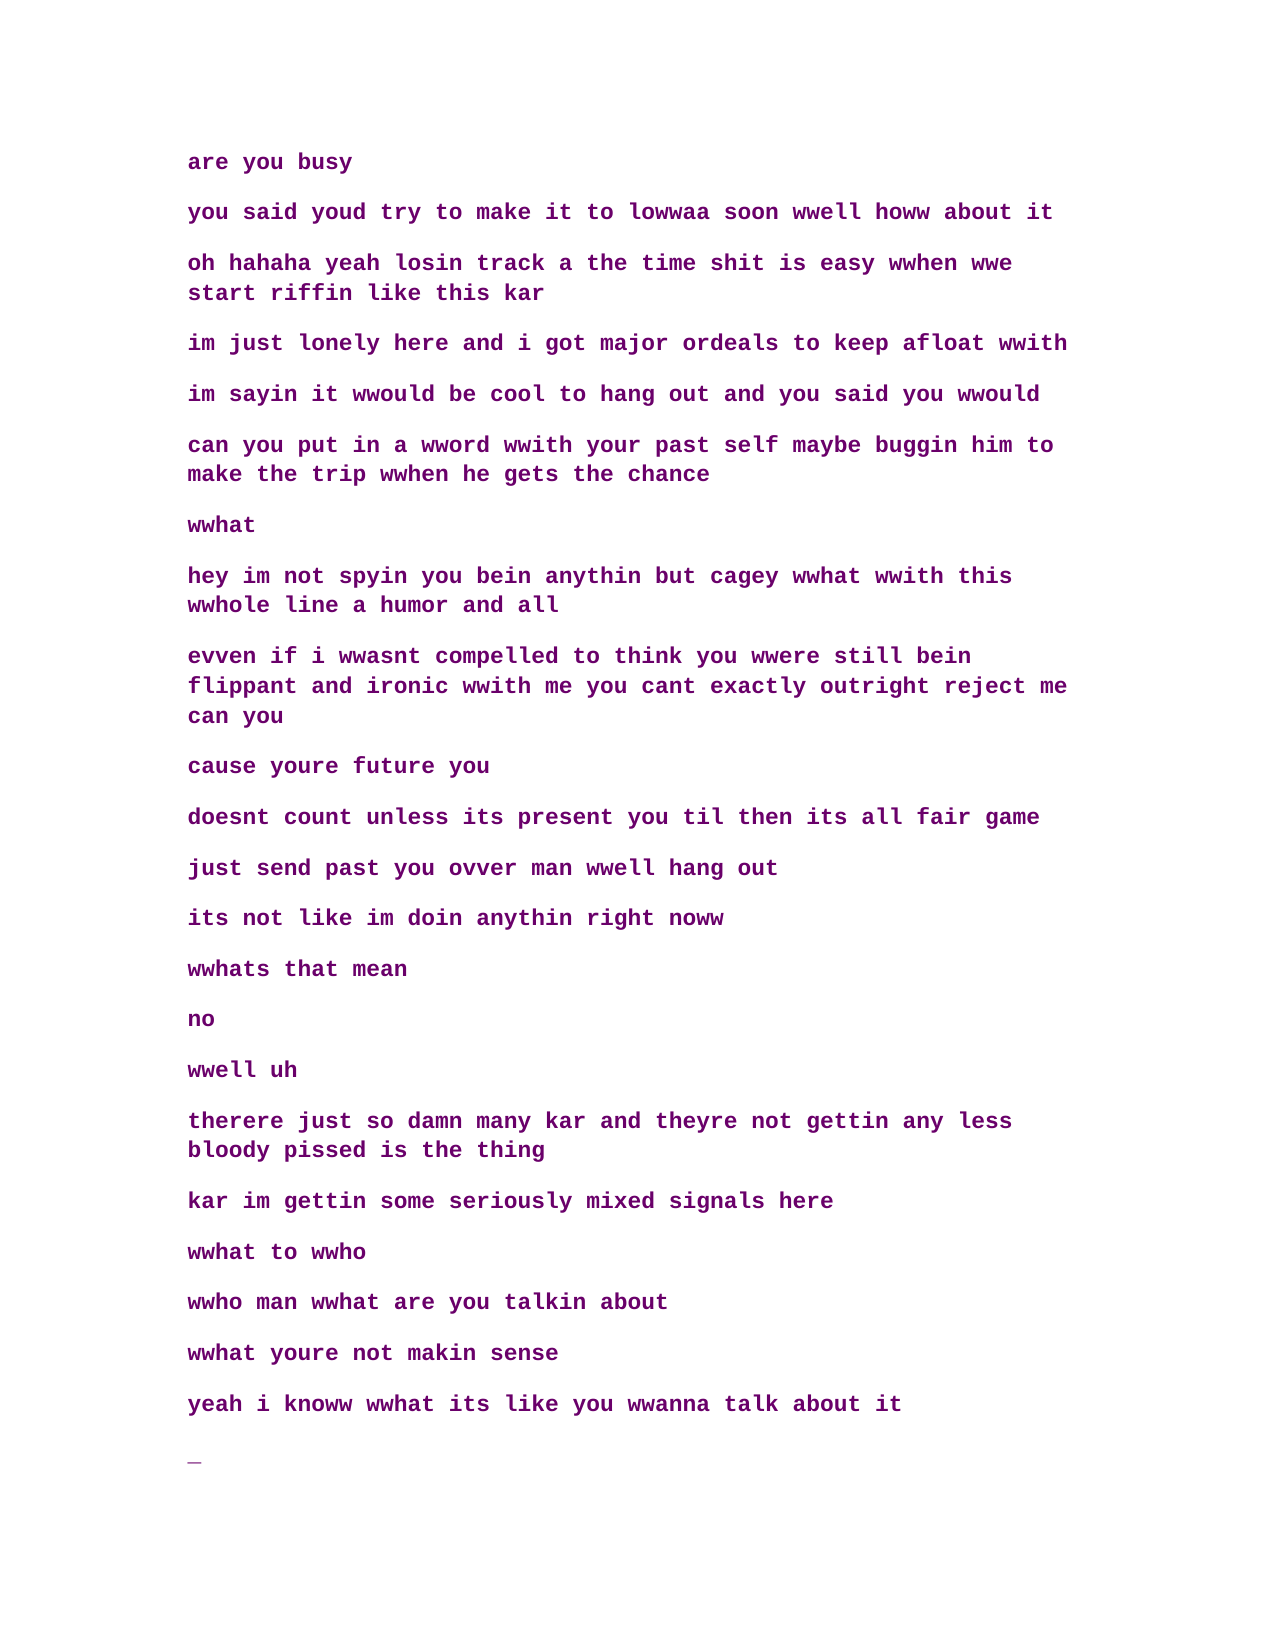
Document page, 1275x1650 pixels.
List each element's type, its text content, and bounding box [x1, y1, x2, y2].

text wwell uh [187, 1058, 1087, 1084]
text just send past you ovver man wwell hang out [187, 856, 1087, 882]
text can you put in a wword wwith your past self maybe buggin him to make the trip wwhen he gets the chance [187, 433, 1087, 489]
text im sayin it wwould be cool to hang out and you said you wwould [187, 382, 1087, 408]
text therere just so damn many kar and theyre not gettin any less bloody pissed is the thing [187, 1109, 1087, 1165]
text kar im gettin some seriously mixed signals here [187, 1189, 1087, 1215]
text wwho man wwhat are you talkin about [187, 1291, 1087, 1317]
text _ [187, 1442, 1087, 1468]
text wwhat youre not makin sense [187, 1341, 1087, 1367]
text yeah i knoww wwhat its like you wwanna talk about it [187, 1392, 1087, 1418]
text hey im not spyin you bein anythin but cagey wwhat wwith this wwhole line a humor and all [187, 564, 1087, 620]
text its not like im doin anythin right noww [187, 906, 1087, 932]
text oh hahaha yeah losin track a the time shit is easy wwhen wwe start riffin like this kar [187, 251, 1087, 307]
text wwhat to wwho [187, 1240, 1087, 1266]
text cause youre future you [187, 754, 1087, 781]
text im just lonely here and i got major ordeals to keep afloat wwith [187, 332, 1087, 358]
text evven if i wwasnt compelled to think you wwere still bein flippant and ironic wwith me you cant exactly outright reject me can you [187, 644, 1087, 730]
text you said youd try to make it to lowwaa soon wwell howw about it [187, 201, 1087, 227]
text wwhats that mean [187, 957, 1087, 983]
text are you busy [187, 150, 1087, 176]
text no [187, 1008, 1087, 1034]
text doesnt count unless its present you til then its all fair game [187, 805, 1087, 831]
text wwhat [187, 513, 1087, 539]
